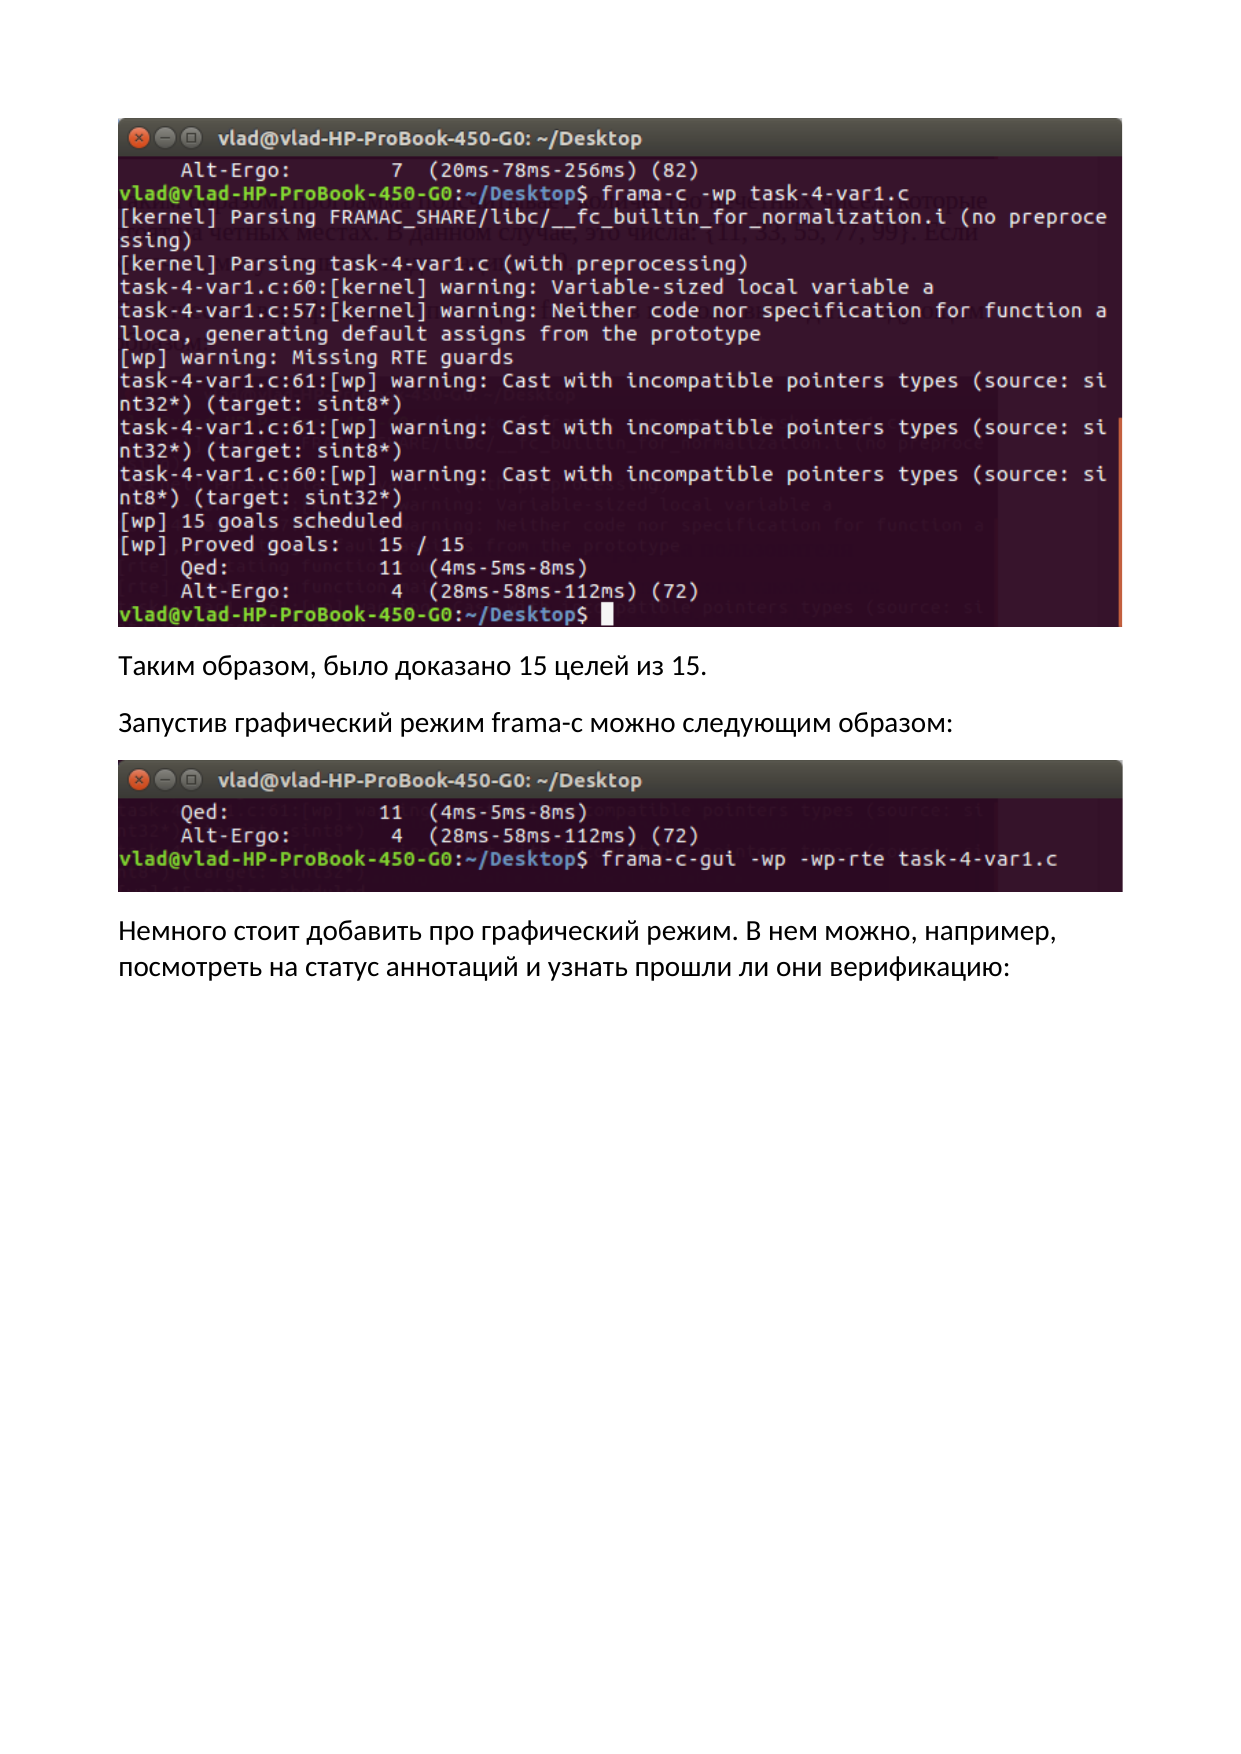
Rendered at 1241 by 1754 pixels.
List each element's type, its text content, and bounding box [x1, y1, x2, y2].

picture [118, 118, 1123, 627]
picture [118, 760, 1123, 892]
text Таким образом, было доказано 15 целей из 15. [118, 647, 1122, 683]
text Запустив графический режим frama-c можно следующим образом: [118, 704, 1122, 739]
text Немного стоит добавить про графический режим. В нем можно, например, посмотреть на статус аннотаций и узнать прошли ли они верификацию: [118, 912, 1122, 984]
